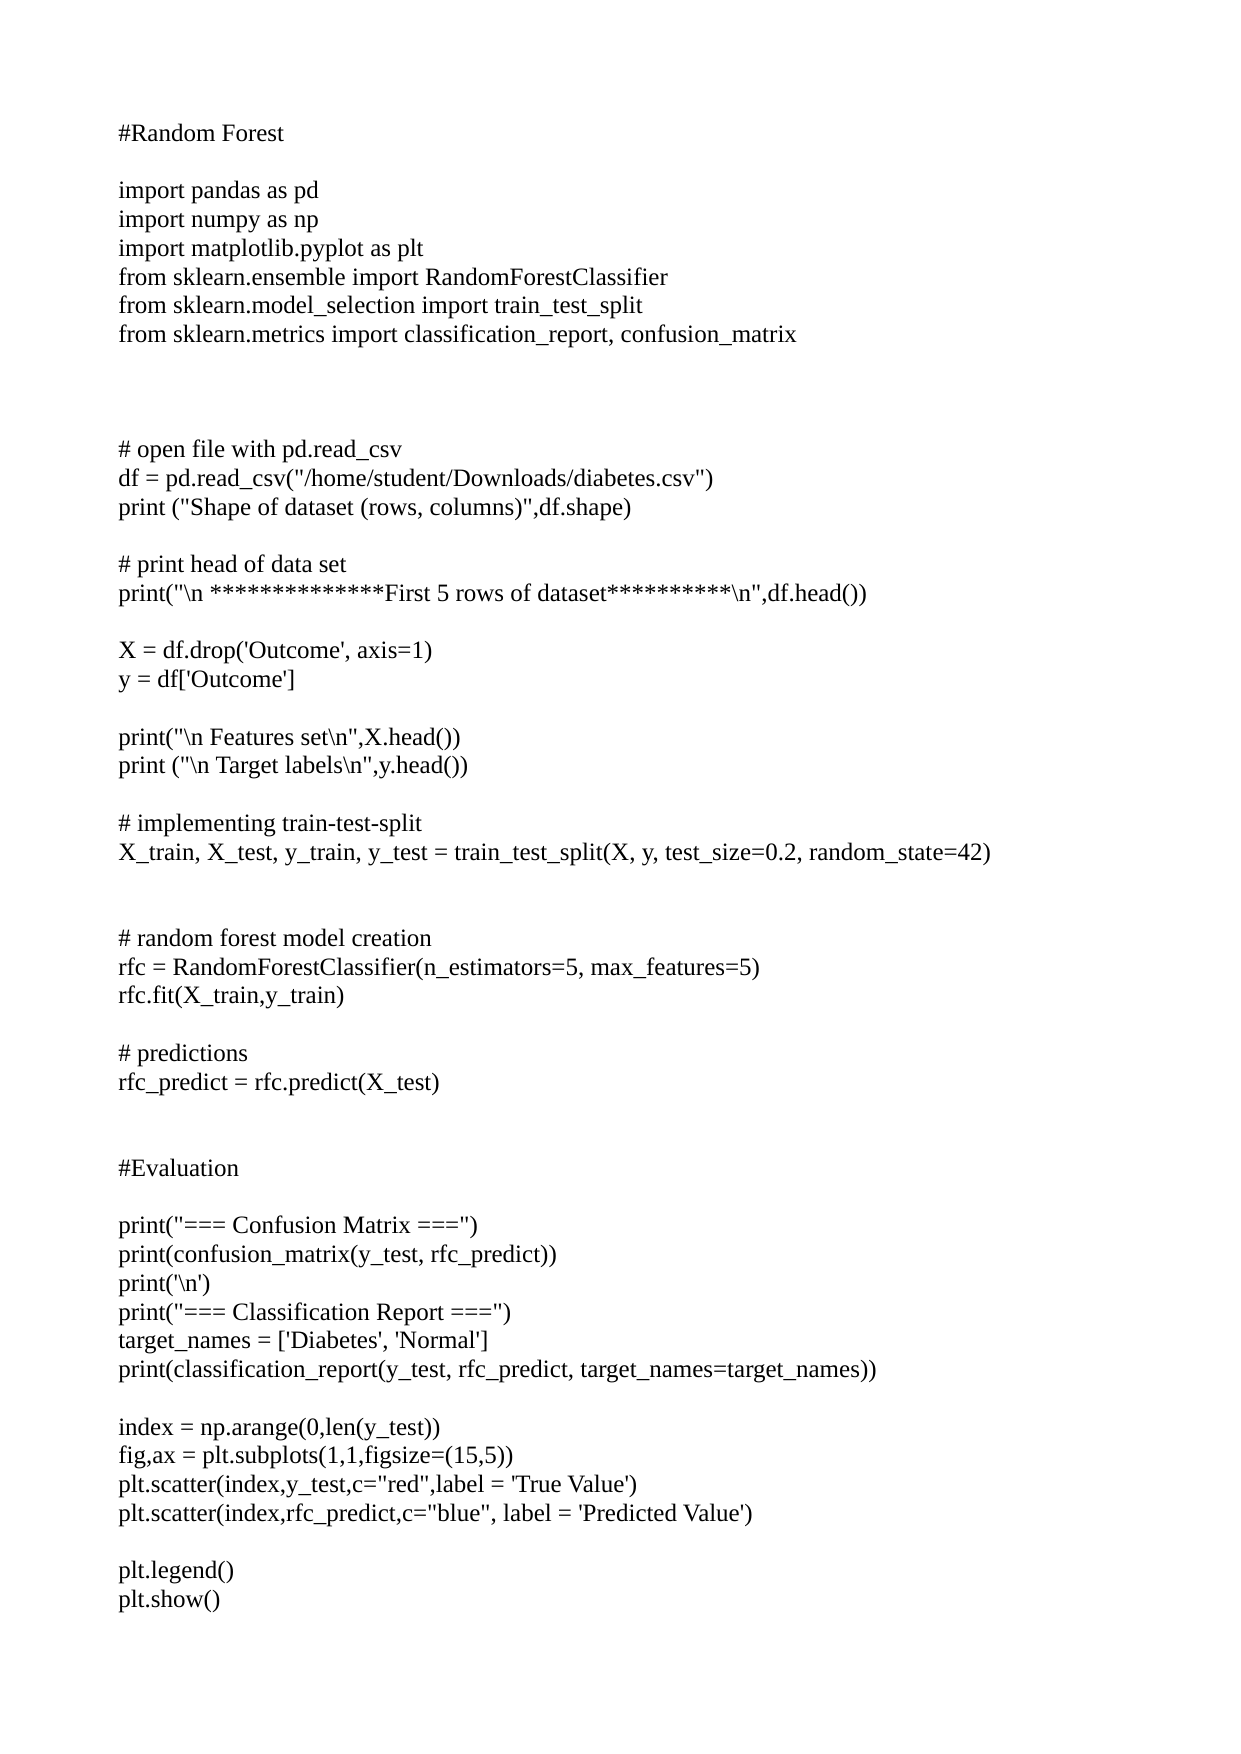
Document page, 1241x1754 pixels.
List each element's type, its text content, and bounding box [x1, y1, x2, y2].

text print("=== Confusion Matrix ===") [118, 1211, 1122, 1239]
text # print head of data set [118, 549, 1122, 578]
text plt.scatter(index,rfc_predict,c="blue", label = 'Predicted Value') [118, 1498, 1122, 1527]
text from sklearn.metrics import classification_report, confusion_matrix [118, 319, 1122, 348]
text target_names = ['Diabetes', 'Normal'] [118, 1326, 1122, 1354]
text # open file with pd.read_csv [118, 434, 1122, 463]
text print("=== Classification Report ===") [118, 1297, 1122, 1326]
text print ("\n Target labels\n",y.head()) [118, 751, 1122, 779]
text #Random Forest [118, 118, 1122, 147]
text from sklearn.ensemble import RandomForestClassifier [118, 262, 1122, 291]
text plt.show() [118, 1584, 1122, 1613]
text X = df.drop('Outcome', axis=1) [118, 636, 1122, 664]
text # random forest model creation [118, 923, 1122, 952]
text y = df['Outcome'] [118, 664, 1122, 693]
text import pandas as pd [118, 176, 1122, 204]
text df = pd.read_csv("/home/student/Downloads/diabetes.csv") [118, 463, 1122, 492]
text print("\n **************First 5 rows of dataset**********\n",df.head()) [118, 578, 1122, 607]
text plt.scatter(index,y_test,c="red",label = 'True Value') [118, 1469, 1122, 1498]
text X_train, X_test, y_train, y_test = train_test_split(X, y, test_size=0.2, random_state=42) [118, 837, 1122, 866]
text # implementing train-test-split [118, 808, 1122, 837]
text fig,ax = plt.subplots(1,1,figsize=(15,5)) [118, 1441, 1122, 1469]
text #Evaluation [118, 1153, 1122, 1182]
text import numpy as np [118, 204, 1122, 233]
text import matplotlib.pyplot as plt [118, 233, 1122, 262]
text rfc_predict = rfc.predict(X_test) [118, 1067, 1122, 1096]
text print(confusion_matrix(y_test, rfc_predict)) [118, 1239, 1122, 1268]
text print(classification_report(y_test, rfc_predict, target_names=target_names)) [118, 1354, 1122, 1383]
text plt.legend() [118, 1556, 1122, 1584]
text rfc = RandomForestClassifier(n_estimators=5, max_features=5) [118, 952, 1122, 981]
text rfc.fit(X_train,y_train) [118, 981, 1122, 1009]
text from sklearn.model_selection import train_test_split [118, 291, 1122, 319]
text print("\n Features set\n",X.head()) [118, 722, 1122, 751]
text print('\n') [118, 1268, 1122, 1297]
text index = np.arange(0,len(y_test)) [118, 1412, 1122, 1441]
text # predictions [118, 1038, 1122, 1067]
text print ("Shape of dataset (rows, columns)",df.shape) [118, 492, 1122, 521]
